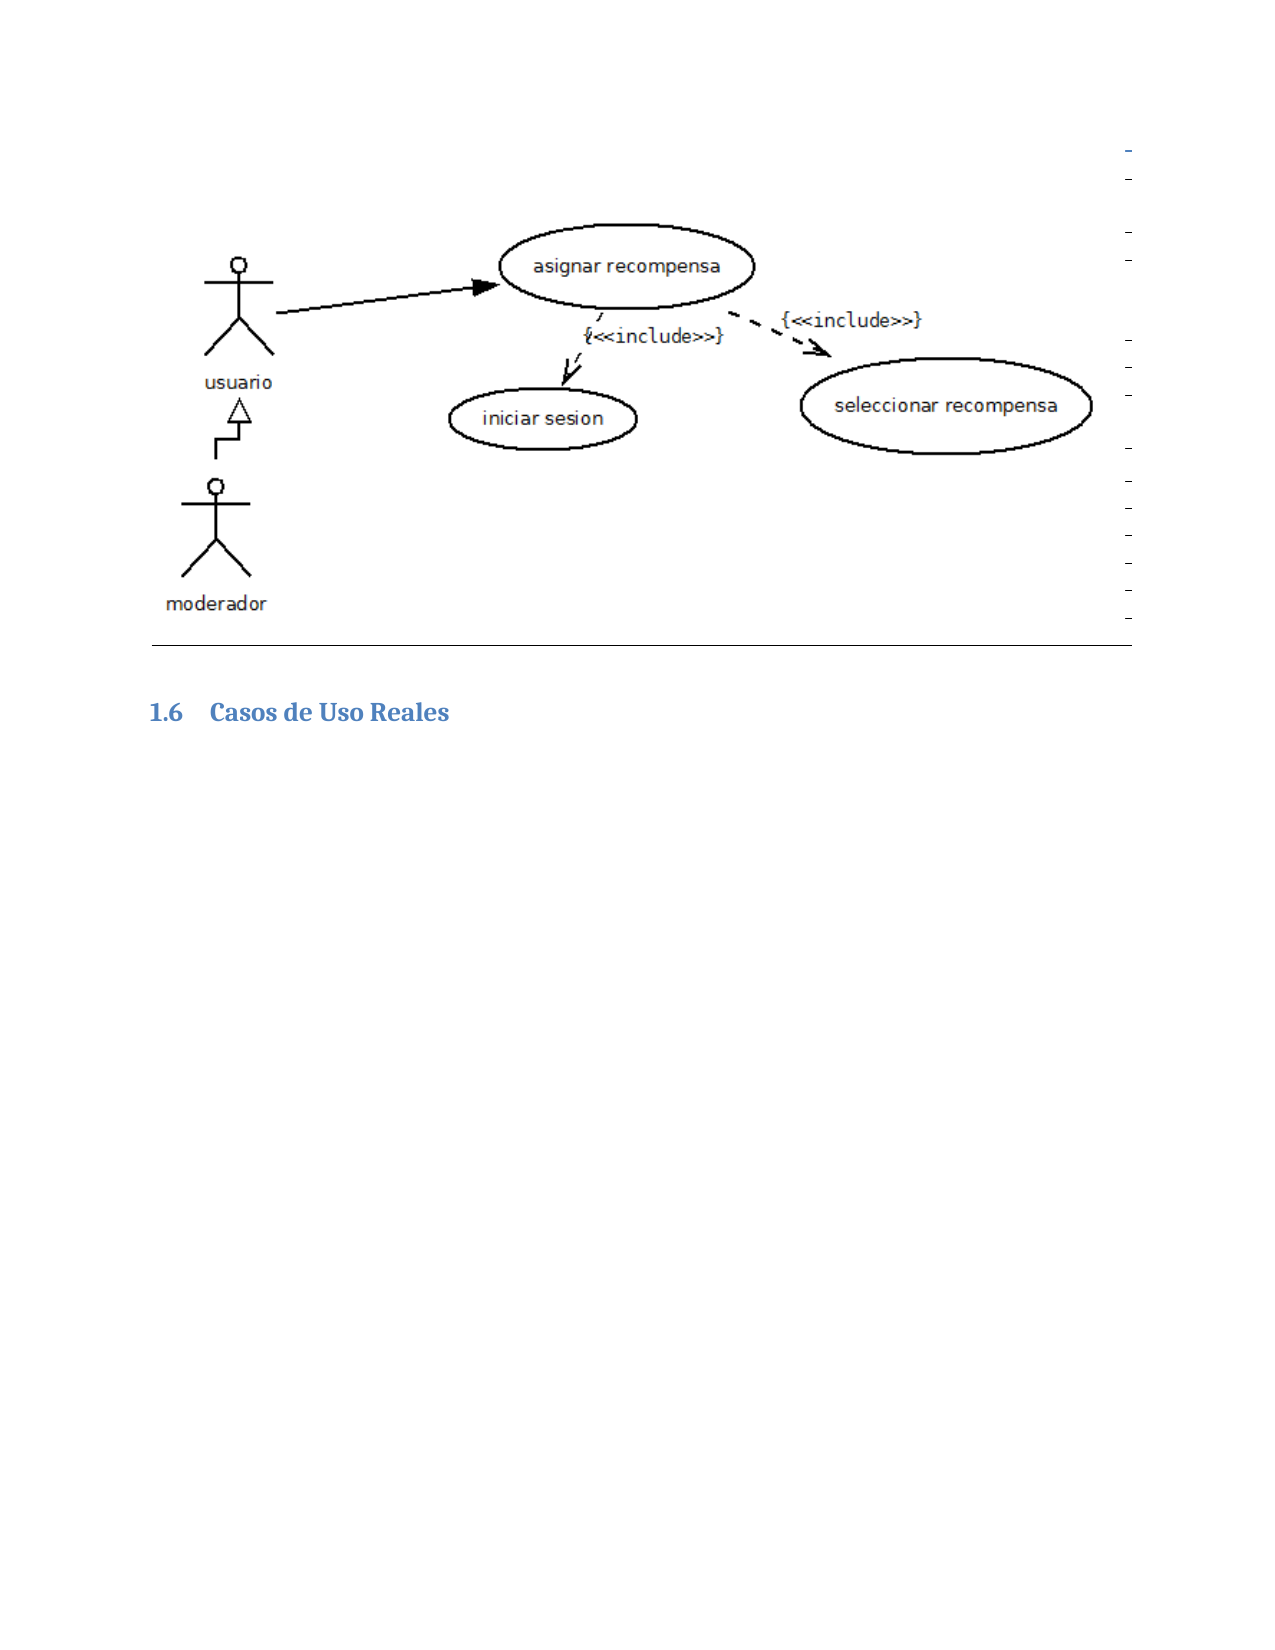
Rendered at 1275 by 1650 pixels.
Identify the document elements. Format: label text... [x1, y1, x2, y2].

subtitle Casos de Uso Reales [150, 697, 1125, 728]
picture [150, 150, 1125, 645]
table_cell Acción [1125, 368, 1132, 394]
table_cell Acción [1125, 536, 1132, 563]
table_cell alta [1125, 619, 1132, 644]
